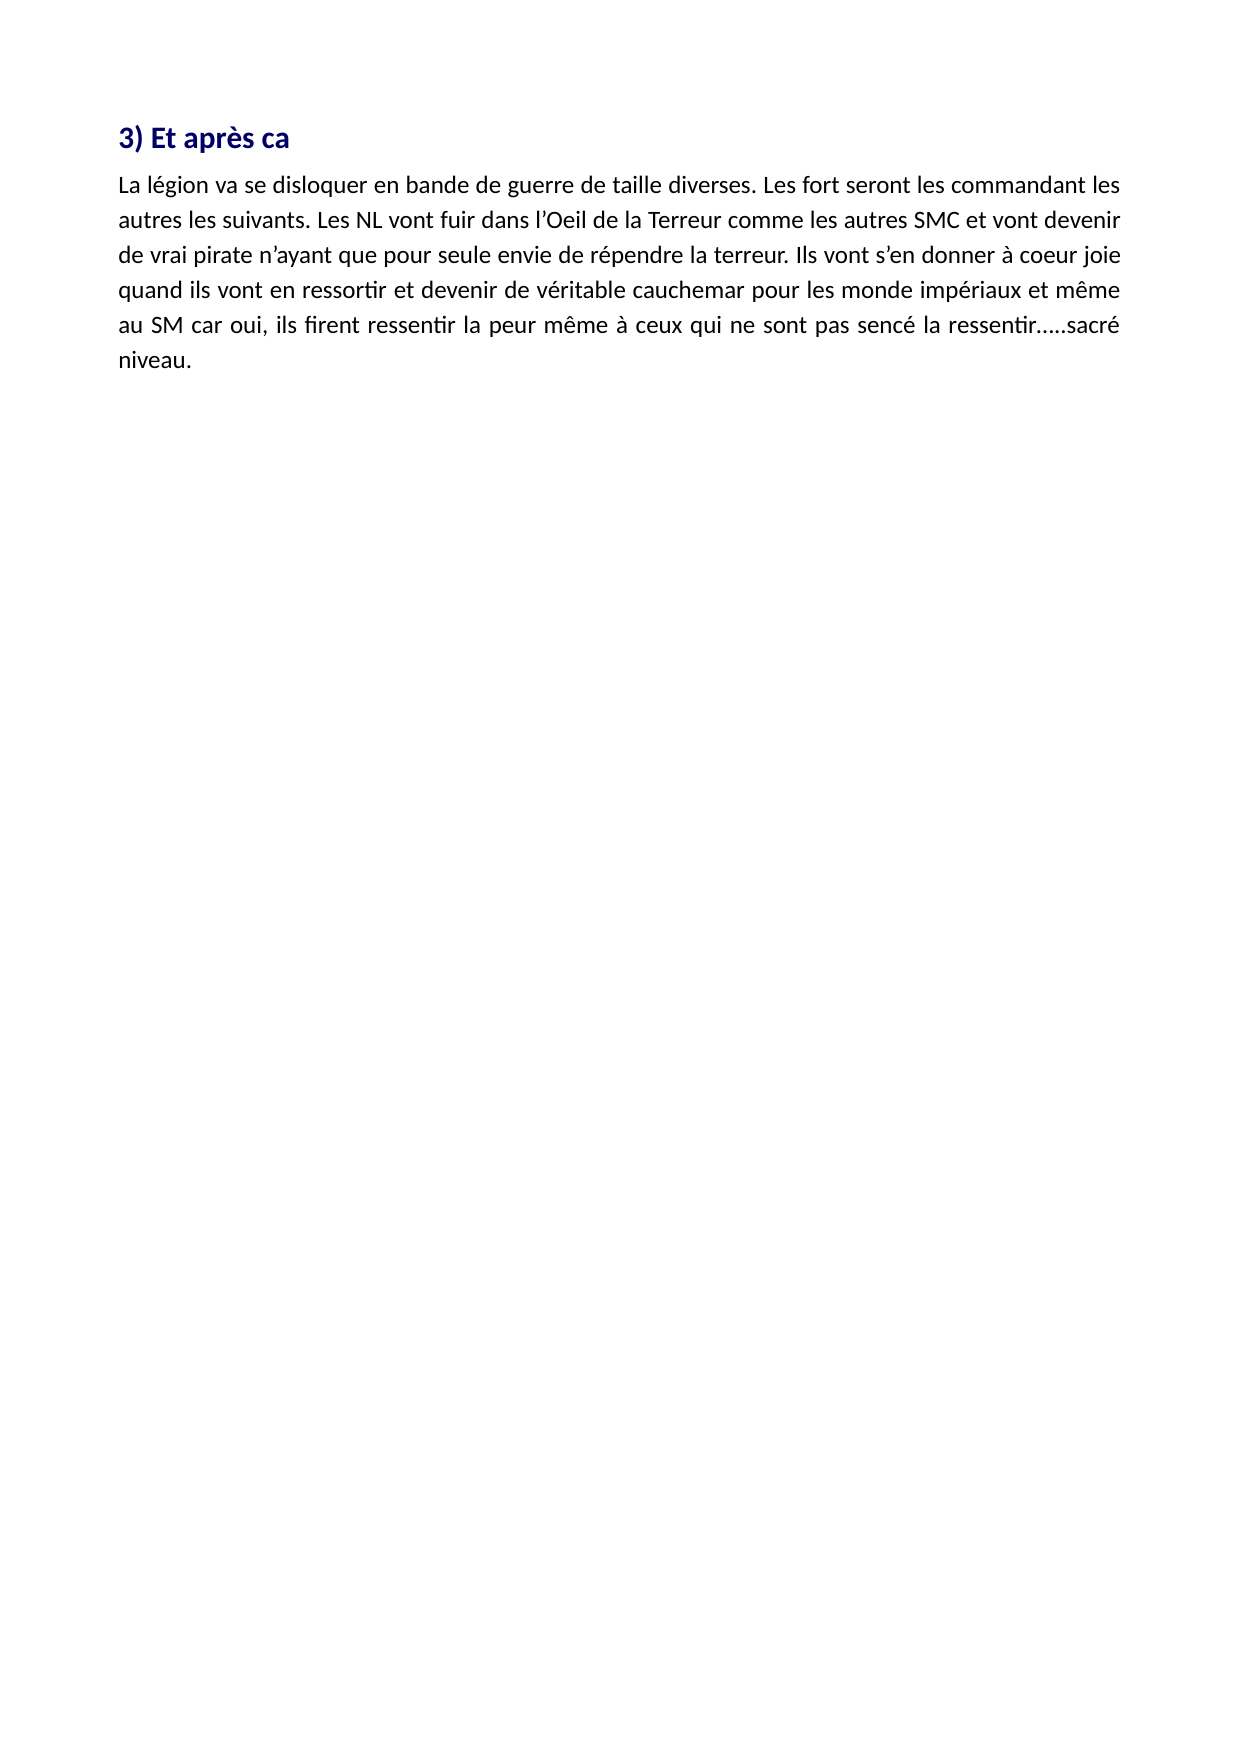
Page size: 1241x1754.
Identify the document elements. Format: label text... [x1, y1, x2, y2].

text La légion va se disloquer en bande de guerre de taille diverses. Les fort seront les commandant les autres les suivants. Les NL vont fuir dans l’Oeil de la Terreur comme les autres SMC et vont devenir de vrai pirate n’ayant que pour seule envie de répendre la terreur. Ils vont s’en donner à coeur joie quand ils vont en ressortir et devenir de véritable cauchemar pour les monde impériaux et même au SM car oui, ils firent ressentir la peur même à ceux qui ne sont pas sencé la ressentir…..sacré niveau. [118, 169, 1122, 374]
subtitle 3) Et après ca [118, 118, 1122, 156]
